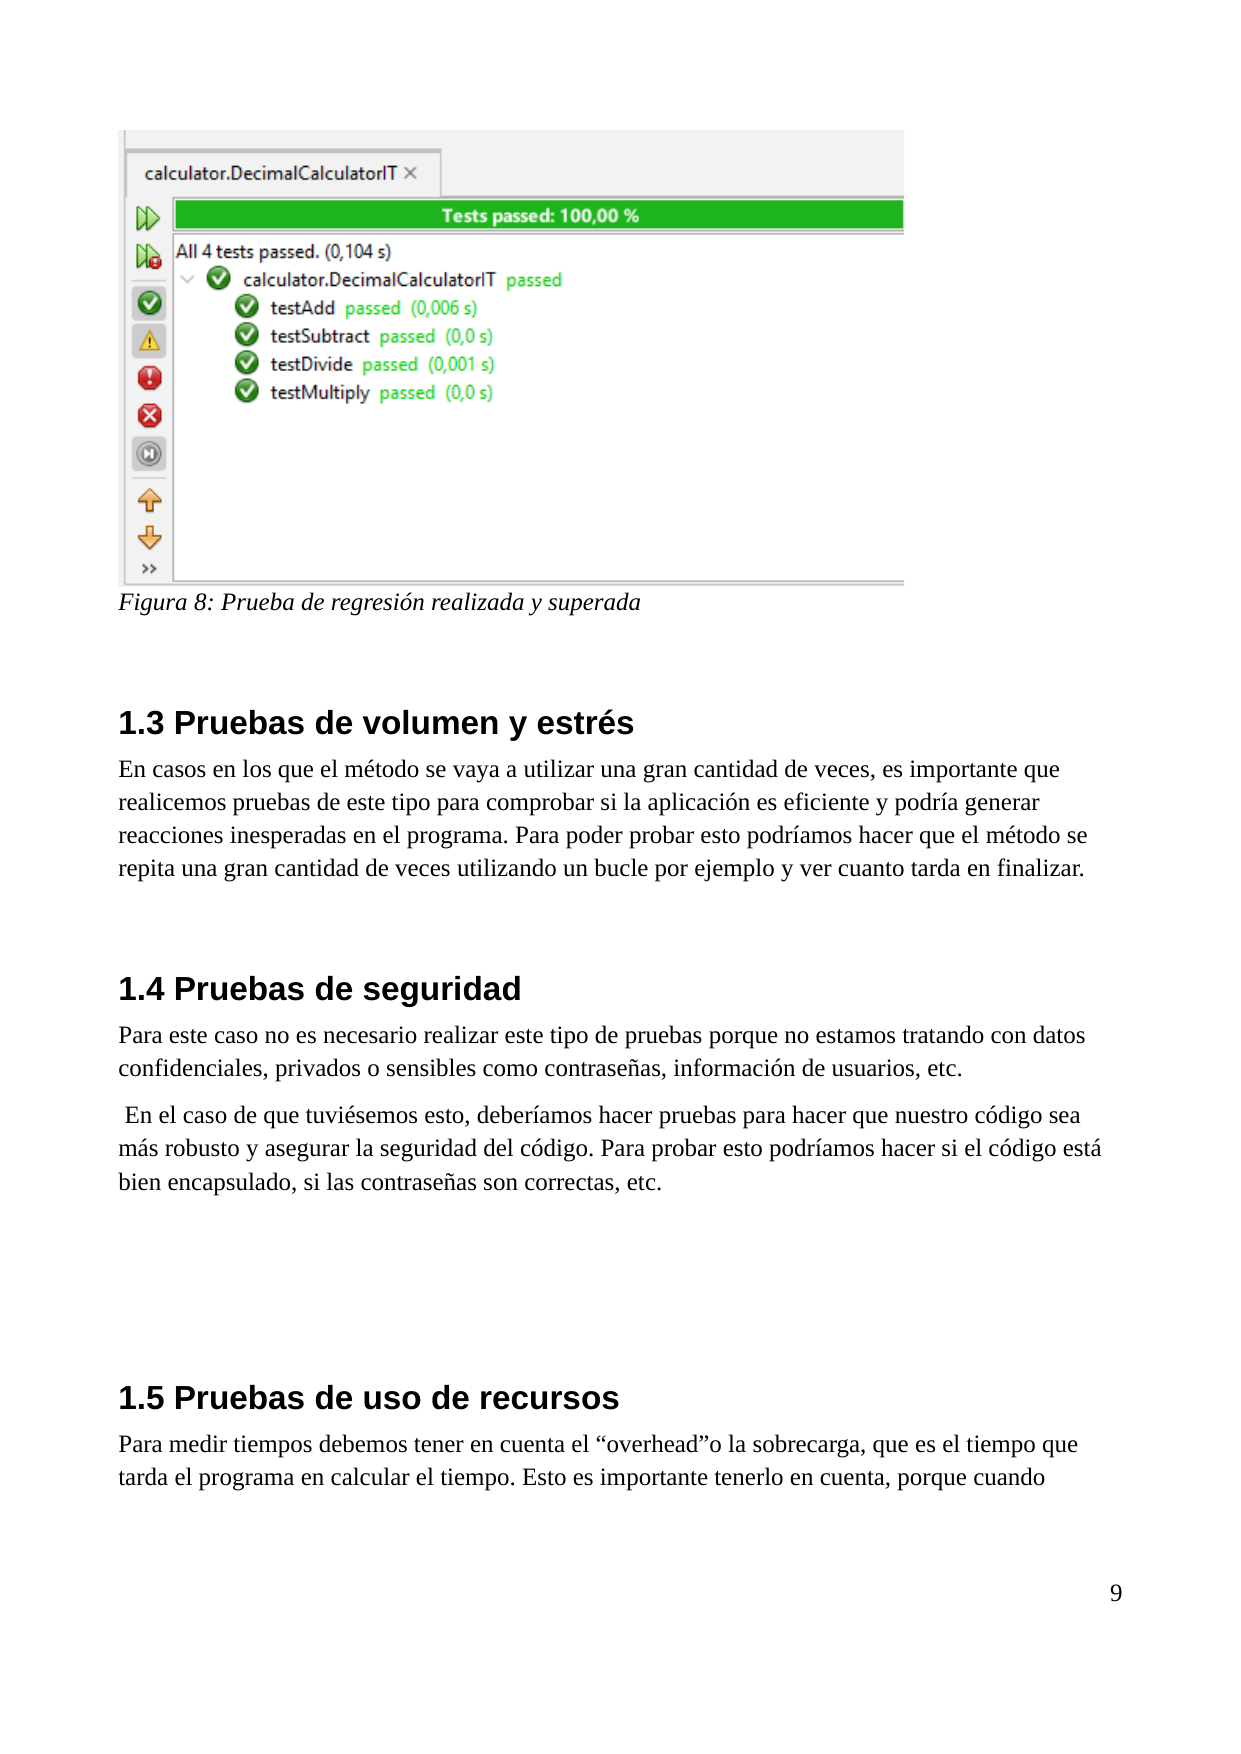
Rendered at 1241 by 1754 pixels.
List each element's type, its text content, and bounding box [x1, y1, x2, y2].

subtitle 1.5 Pruebas de uso de recursos [118, 1378, 1122, 1416]
text En casos en los que el método se vaya a utilizar una gran cantidad de veces, es importante que realicemos pruebas de este tipo para comprobar si la aplicación es eficiente y podría generar reacciones inesperadas en el programa. Para poder probar esto podríamos hacer que el método se repita una gran cantidad de veces utilizando un bucle por ejemplo y ver cuanto tarda en finalizar. [118, 754, 1122, 882]
picture [118, 130, 905, 587]
text En el caso de que tuviésemos esto, deberíamos hacer pruebas para hacer que nuestro código sea más robusto y asegurar la seguridad del código. Para probar esto podríamos hacer si el código está bien encapsulado, si las contraseñas son correctas, etc. [118, 1101, 1122, 1195]
text Para medir tiempos debemos tener en cuenta el “overhead”o la sobrecarga, que es el tiempo que tarda el programa en calcular el tiempo. Esto es importante tenerlo en cuenta, porque cuando [118, 1429, 1122, 1491]
text Para este caso no es necesario realizar este tipo de pruebas porque no estamos tratando con datos confidenciales, privados o sensibles como contraseñas, información de usuarios, etc. [118, 1020, 1122, 1082]
text Figura 8: Prueba de regresión realizada y superada [118, 587, 904, 616]
subtitle 1.4 Pruebas de seguridad [118, 969, 1122, 1007]
subtitle 1.3 Pruebas de volumen y estrés [118, 703, 1122, 741]
